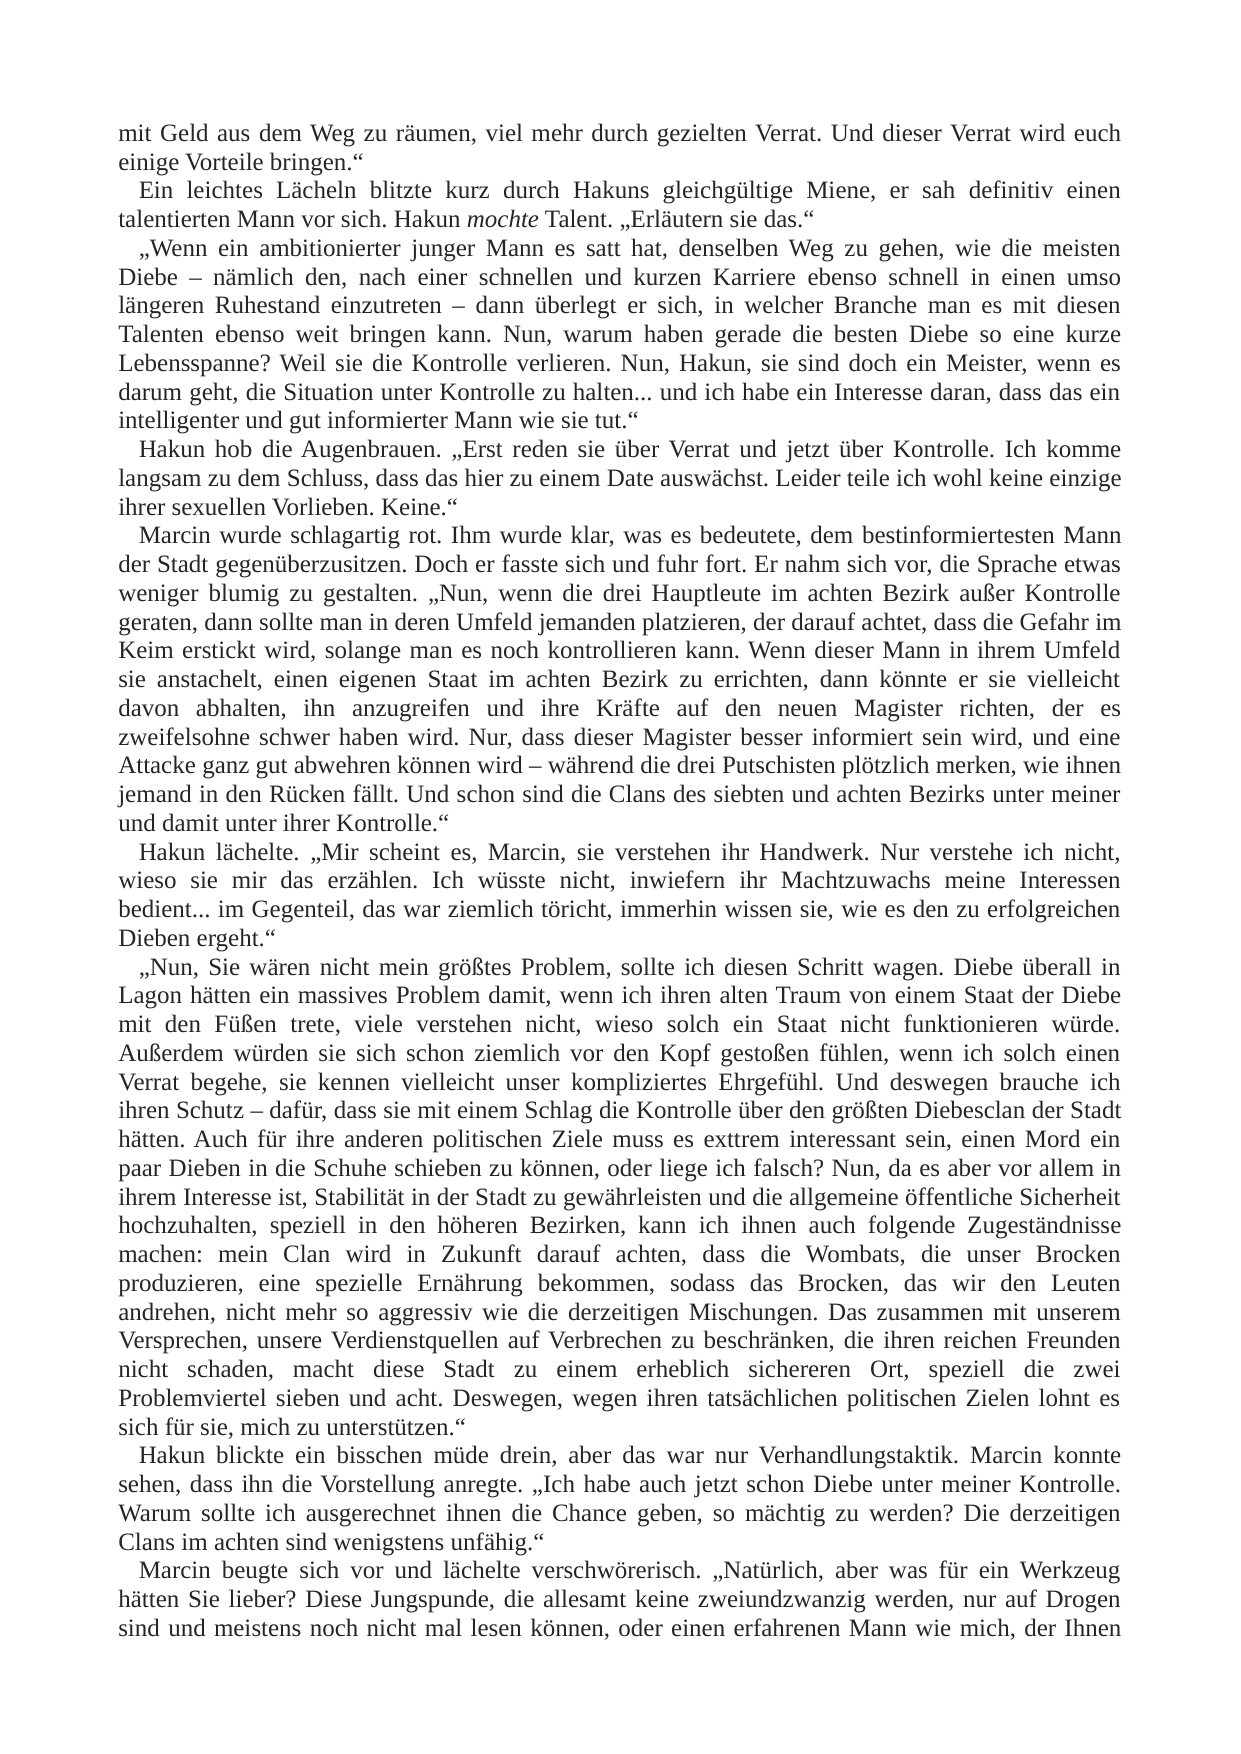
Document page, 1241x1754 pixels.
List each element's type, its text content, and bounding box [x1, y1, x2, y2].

text Marcin wurde schlagartig rot. Ihm wurde klar, was es bedeutete, dem bestinformiertesten Mann der Stadt gegenüberzusitzen. Doch er fasste sich und fuhr fort. Er nahm sich vor, die Sprache etwas weniger blumig zu gestalten. „Nun, wenn die drei Hauptleute im achten Bezirk außer Kontrolle geraten, dann sollte man in deren Umfeld jemanden platzieren, der darauf achtet, dass die Gefahr im Keim erstickt wird, solange man es noch kontrollieren kann. Wenn dieser Mann in ihrem Umfeld sie anstachelt, einen eigenen Staat im achten Bezirk zu errichten, dann könnte er sie vielleicht davon abhalten, ihn anzugreifen und ihre Kräfte auf den neuen Magister richten, der es zweifelsohne schwer haben wird. Nur, dass dieser Magister besser informiert sein wird, und eine Attacke ganz gut abwehren können wird – während die drei Putschisten plötzlich merken, wie ihnen jemand in den Rücken fällt. Und schon sind die Clans des siebten und achten Bezirks unter meiner und damit unter ihrer Kontrolle.“ [118, 521, 1122, 837]
text mit Geld aus dem Weg zu räumen, viel mehr durch gezielten Verrat. Und dieser Verrat wird euch einige Vorteile bringen.“ [118, 118, 1122, 176]
text „Nun, Sie wären nicht mein größtes Problem, sollte ich diesen Schritt wagen. Diebe überall in Lagon hätten ein massives Problem damit, wenn ich ihren alten Traum von einem Staat der Diebe mit den Füßen trete, viele verstehen nicht, wieso solch ein Staat nicht funktionieren würde. Außerdem würden sie sich schon ziemlich vor den Kopf gestoßen fühlen, wenn ich solch einen Verrat begehe, sie kennen vielleicht unser kompliziertes Ehrgefühl. Und deswegen brauche ich ihren Schutz – dafür, dass sie mit einem Schlag die Kontrolle über den größten Diebesclan der Stadt hätten. Auch für ihre anderen politischen Ziele muss es exttrem interessant sein, einen Mord ein paar Dieben in die Schuhe schieben zu können, oder liege ich falsch? Nun, da es aber vor allem in ihrem Interesse ist, Stabilität in der Stadt zu gewährleisten und die allgemeine öffentliche Sicherheit hochzuhalten, speziell in den höheren Bezirken, kann ich ihnen auch folgende Zugeständnisse machen: mein Clan wird in Zukunft darauf achten, dass die Wombats, die unser Brocken produzieren, eine spezielle Ernährung bekommen, sodass das Brocken, das wir den Leuten andrehen, nicht mehr so aggressiv wie die derzeitigen Mischungen. Das zusammen mit unserem Versprechen, unsere Verdienstquellen auf Verbrechen zu beschränken, die ihren reichen Freunden nicht schaden, macht diese Stadt zu einem erheblich sichereren Ort, speziell die zwei Problemviertel sieben und acht. Deswegen, wegen ihren tatsächlichen politischen Zielen lohnt es sich für sie, mich zu unterstützen.“ [118, 952, 1122, 1441]
text Hakun blickte ein bisschen müde drein, aber das war nur Verhandlungstaktik. Marcin konnte sehen, dass ihn die Vorstellung anregte. „Ich habe auch jetzt schon Diebe unter meiner Kontrolle. Warum sollte ich ausgerechnet ihnen die Chance geben, so mächtig zu werden? Die derzeitigen Clans im achten sind wenigstens unfähig.“ [118, 1441, 1122, 1556]
text Ein leichtes Lächeln blitzte kurz durch Hakuns gleichgültige Miene, er sah definitiv einen talentierten Mann vor sich. Hakun mochte Talent. „Erläutern sie das.“ [118, 176, 1122, 233]
text „Wenn ein ambitionierter junger Mann es satt hat, denselben Weg zu gehen, wie die meisten Diebe – nämlich den, nach einer schnellen und kurzen Karriere ebenso schnell in einen umso längeren Ruhestand einzutreten – dann überlegt er sich, in welcher Branche man es mit diesen Talenten ebenso weit bringen kann. Nun, warum haben gerade die besten Diebe so eine kurze Lebensspanne? Weil sie die Kontrolle verlieren. Nun, Hakun, sie sind doch ein Meister, wenn es darum geht, die Situation unter Kontrolle zu halten... und ich habe ein Interesse daran, dass das ein intelligenter und gut informierter Mann wie sie tut.“ [118, 233, 1122, 434]
text Hakun lächelte. „Mir scheint es, Marcin, sie verstehen ihr Handwerk. Nur verstehe ich nicht, wieso sie mir das erzählen. Ich wüsste nicht, inwiefern ihr Machtzuwachs meine Interessen bedient... im Gegenteil, das war ziemlich töricht, immerhin wissen sie, wie es den zu erfolgreichen Dieben ergeht.“ [118, 837, 1122, 952]
text Hakun hob die Augenbrauen. „Erst reden sie über Verrat und jetzt über Kontrolle. Ich komme langsam zu dem Schluss, dass das hier zu einem Date auswächst. Leider teile ich wohl keine einzige ihrer sexuellen Vorlieben. Keine.“ [118, 434, 1122, 521]
text Marcin beugte sich vor und lächelte verschwörerisch. „Natürlich, aber was für ein Werkzeug hätten Sie lieber? Diese Jungspunde, die allesamt keine zweiundzwanzig werden, nur auf Drogen sind und meistens noch nicht mal lesen können, oder einen erfahrenen Mann wie mich, der Ihnen [118, 1556, 1122, 1642]
